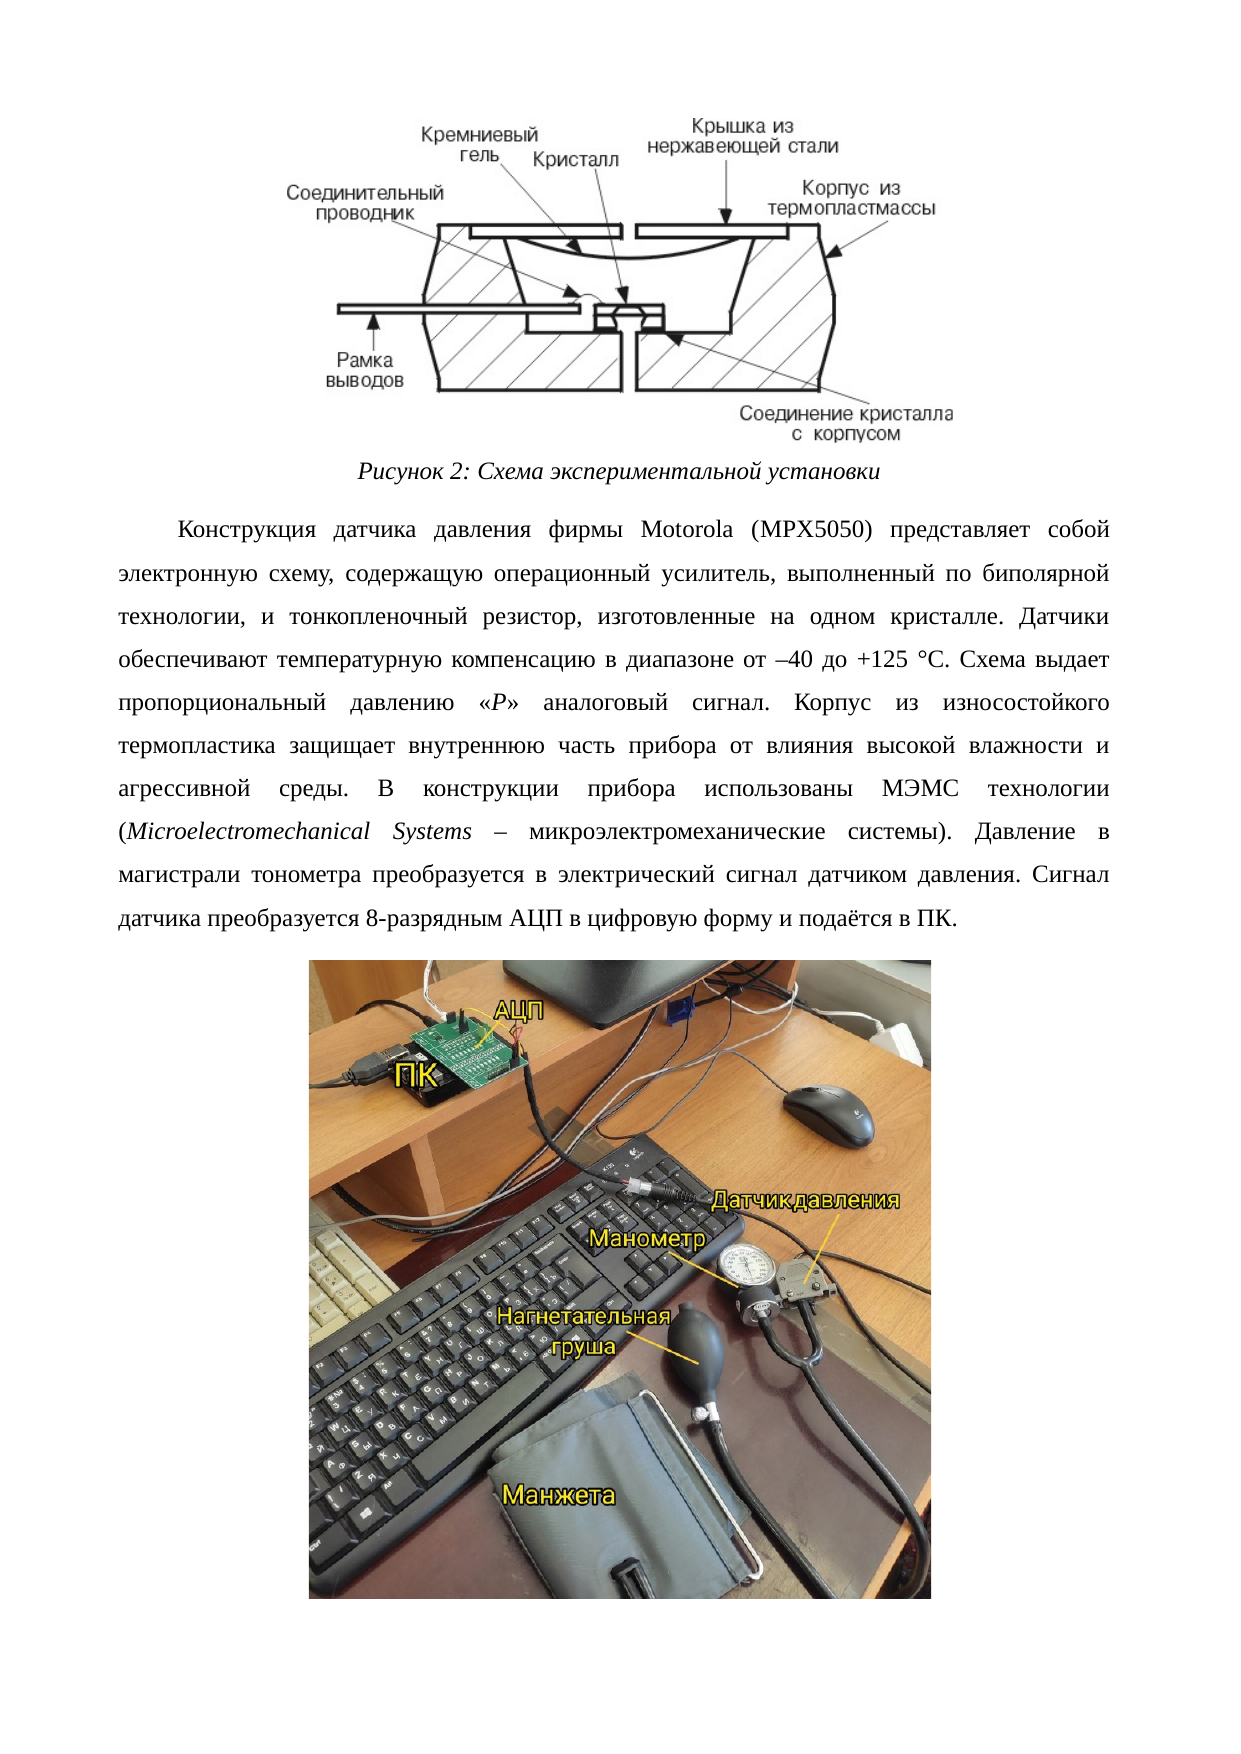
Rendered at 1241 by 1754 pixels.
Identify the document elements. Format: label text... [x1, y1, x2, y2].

text Конструкция датчика давления фирмы Motorola (MPX5050) представляет собой электронную схему, содержащую операционный усилитель, выполненный по биполярной технологии, и тонкопленочный резистор, изготовленные на одном кристалле. Датчики обеспечивают температурную компенсацию в диапазоне от –40 до +125 °C. Схема выдает пропорциональный давлению «Р» аналоговый сигнал. Корпус из износостойкого термопластика защищает внутреннюю часть прибора от влияния высокой влажности и агрессивной среды. В конструкции прибора использованы МЭМС технологии (Microelectromechanical Systems – микроэлектромеханические системы). Давление в магистрали тонометра преобразуется в электрический сигнал датчиком давления. Сигнал датчика преобразуется 8-разрядным АЦП в цифровую форму и подаётся в ПК. [118, 514, 1110, 931]
picture [286, 118, 954, 444]
text Рисунок 2: Схема экспериментальной установки [118, 456, 1122, 485]
picture [308, 960, 932, 1599]
